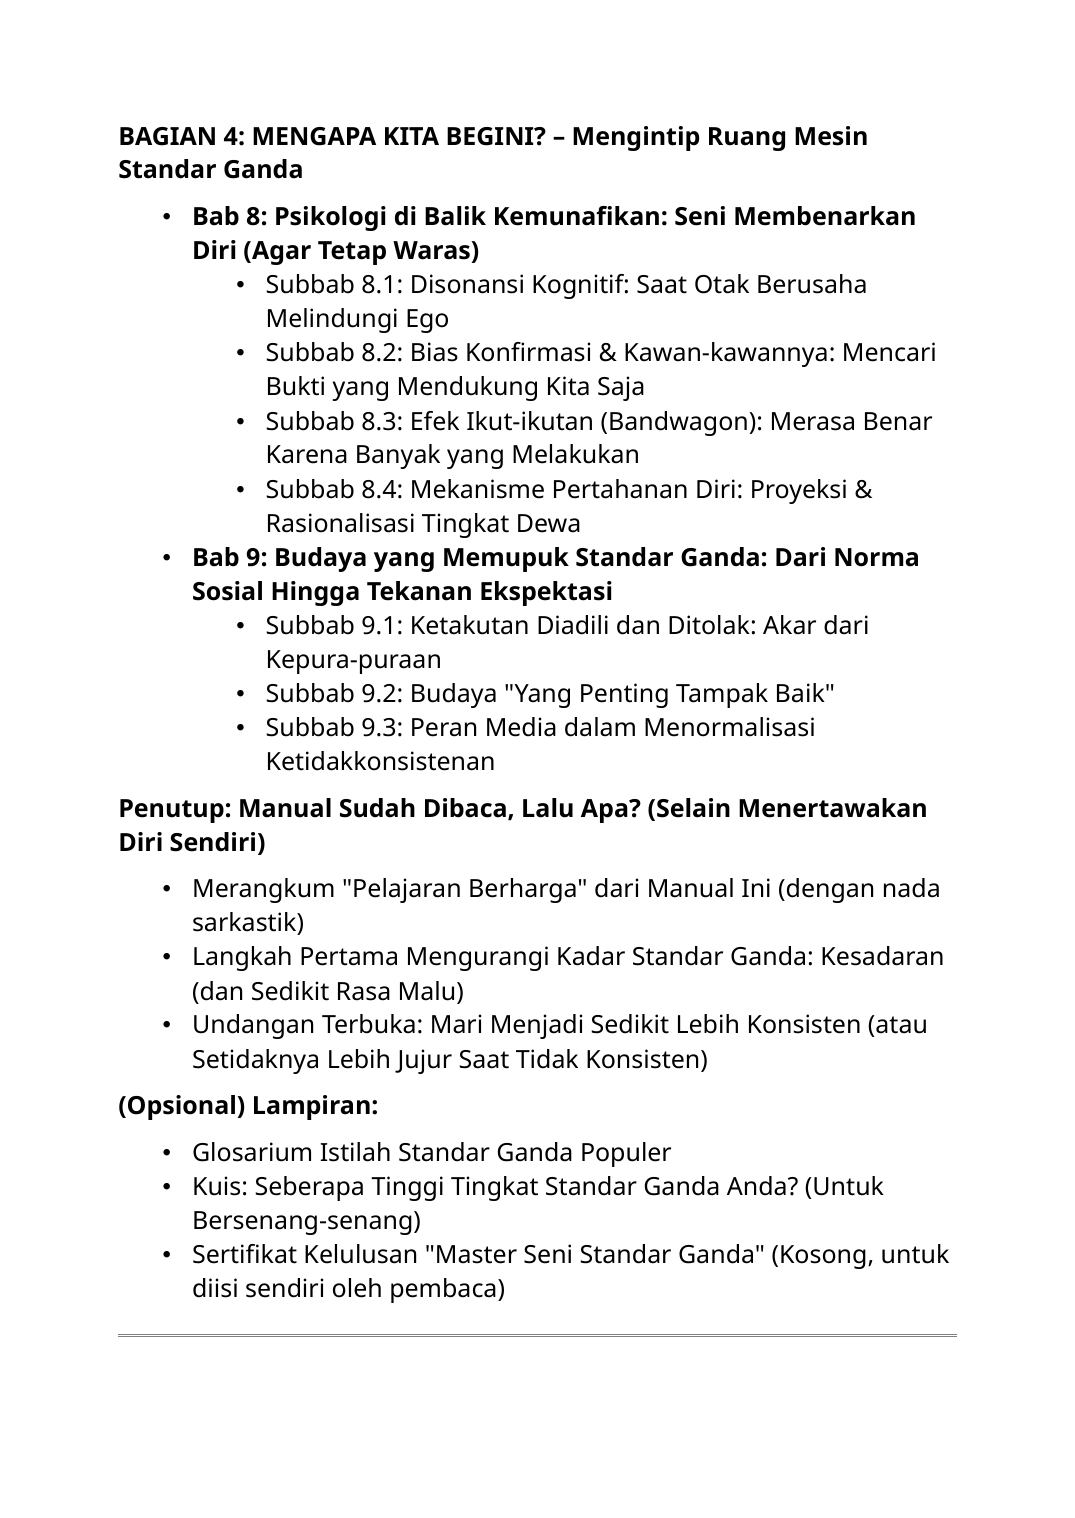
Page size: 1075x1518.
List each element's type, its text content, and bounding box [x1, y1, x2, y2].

text (Opsional) Lampiran: [118, 1088, 957, 1122]
list Subbab 8.4: Mekanisme Pertahanan Diri: Proyeksi & Rasionalisasi Tingkat Dewa [236, 471, 957, 539]
list Langkah Pertama Mengurangi Kadar Standar Ganda: Kesadaran (dan Sedikit Rasa Malu) [162, 939, 957, 1007]
list Subbab 9.1: Ketakutan Diadili dan Ditolak: Akar dari Kepura-puraan [236, 607, 957, 676]
text BAGIAN 4: MENGAPA KITA BEGINI? – Mengintip Ruang Mesin Standar Ganda [118, 118, 957, 186]
list Subbab 8.2: Bias Konfirmasi & Kawan-kawannya: Mencari Bukti yang Mendukung Kita Saja [236, 335, 957, 403]
list Glosarium Istilah Standar Ganda Populer [162, 1134, 957, 1168]
list Subbab 9.2: Budaya "Yang Penting Tampak Baik" [236, 676, 957, 710]
list Subbab 8.3: Efek Ikut-ikutan (Bandwagon): Merasa Benar Karena Banyak yang Melakukan [236, 403, 957, 471]
list Subbab 8.1: Disonansi Kognitif: Saat Otak Berusaha Melindungi Ego [236, 267, 957, 335]
list Undangan Terbuka: Mari Menjadi Sedikit Lebih Konsisten (atau Setidaknya Lebih Jujur Saat Tidak Konsisten) [162, 1007, 957, 1075]
list Subbab 9.3: Peran Media dalam Menormalisasi Ketidakkonsistenan [236, 710, 957, 778]
list Bab 9: Budaya yang Memupuk Standar Ganda: Dari Norma Sosial Hingga Tekanan Ekspektasi [162, 539, 957, 607]
list Sertifikat Kelulusan "Master Seni Standar Ganda" (Kosong, untuk diisi sendiri oleh pembaca) [162, 1237, 957, 1305]
list Kuis: Seberapa Tinggi Tingkat Standar Ganda Anda? (Untuk Bersenang-senang) [162, 1168, 957, 1237]
list Bab 8: Psikologi di Balik Kemunafikan: Seni Membenarkan Diri (Agar Tetap Waras) [162, 199, 957, 267]
list Merangkum "Pelajaran Berharga" dari Manual Ini (dengan nada sarkastik) [162, 871, 957, 939]
text Penutup: Manual Sudah Dibaca, Lalu Apa? (Selain Menertawakan Diri Sendiri) [118, 790, 957, 858]
